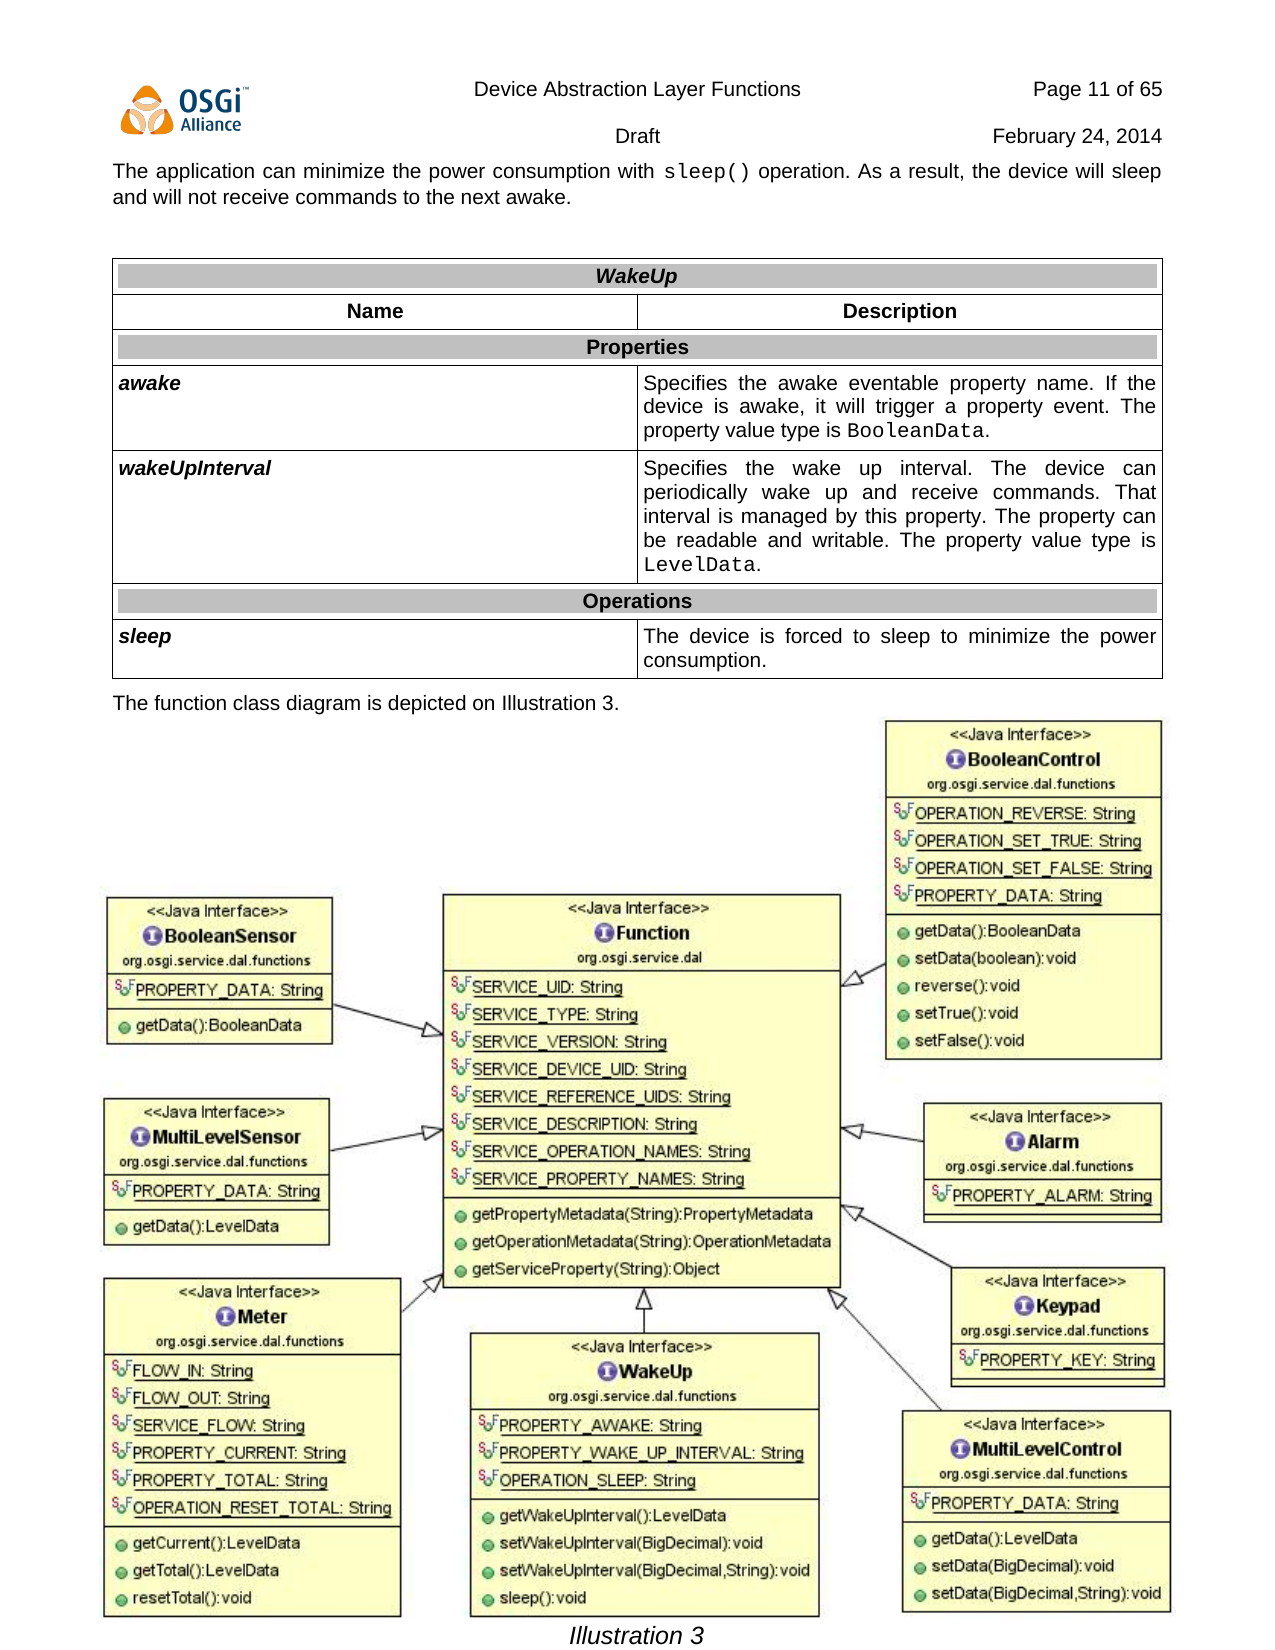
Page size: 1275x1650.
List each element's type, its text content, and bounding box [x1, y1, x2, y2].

text The application can minimize the power consumption with sleep() operation. As a result, the device will sleep and will not receive commands to the next awake. [112, 159, 1162, 209]
table_cell Specifies the awake eventable property name. If the device is awake, it will trigger a property event. The property value type is BooleanData. [638, 366, 1162, 450]
picture [99, 716, 1176, 1622]
table_cell Name [113, 295, 637, 329]
text The function class diagram is depicted on Illustration 3. [112, 691, 1162, 714]
table_cell sleep [113, 620, 637, 678]
table_cell awake [113, 366, 637, 450]
table_header WakeUp [113, 259, 1162, 293]
table_cell wakeUpInterval [113, 451, 637, 583]
picture [113, 78, 257, 142]
table_cell Description [638, 295, 1162, 329]
table_cell Operations [113, 584, 1162, 618]
text Illustration 3 [99, 1622, 1176, 1650]
table_cell Properties [113, 330, 1162, 364]
table_cell The device is forced to sleep to minimize the power consumption. [638, 620, 1162, 678]
table_cell Specifies the wake up interval. The device can periodically wake up and receive commands. That interval is managed by this property. The property can be readable and writable. The property value type is LevelData. [638, 451, 1162, 583]
